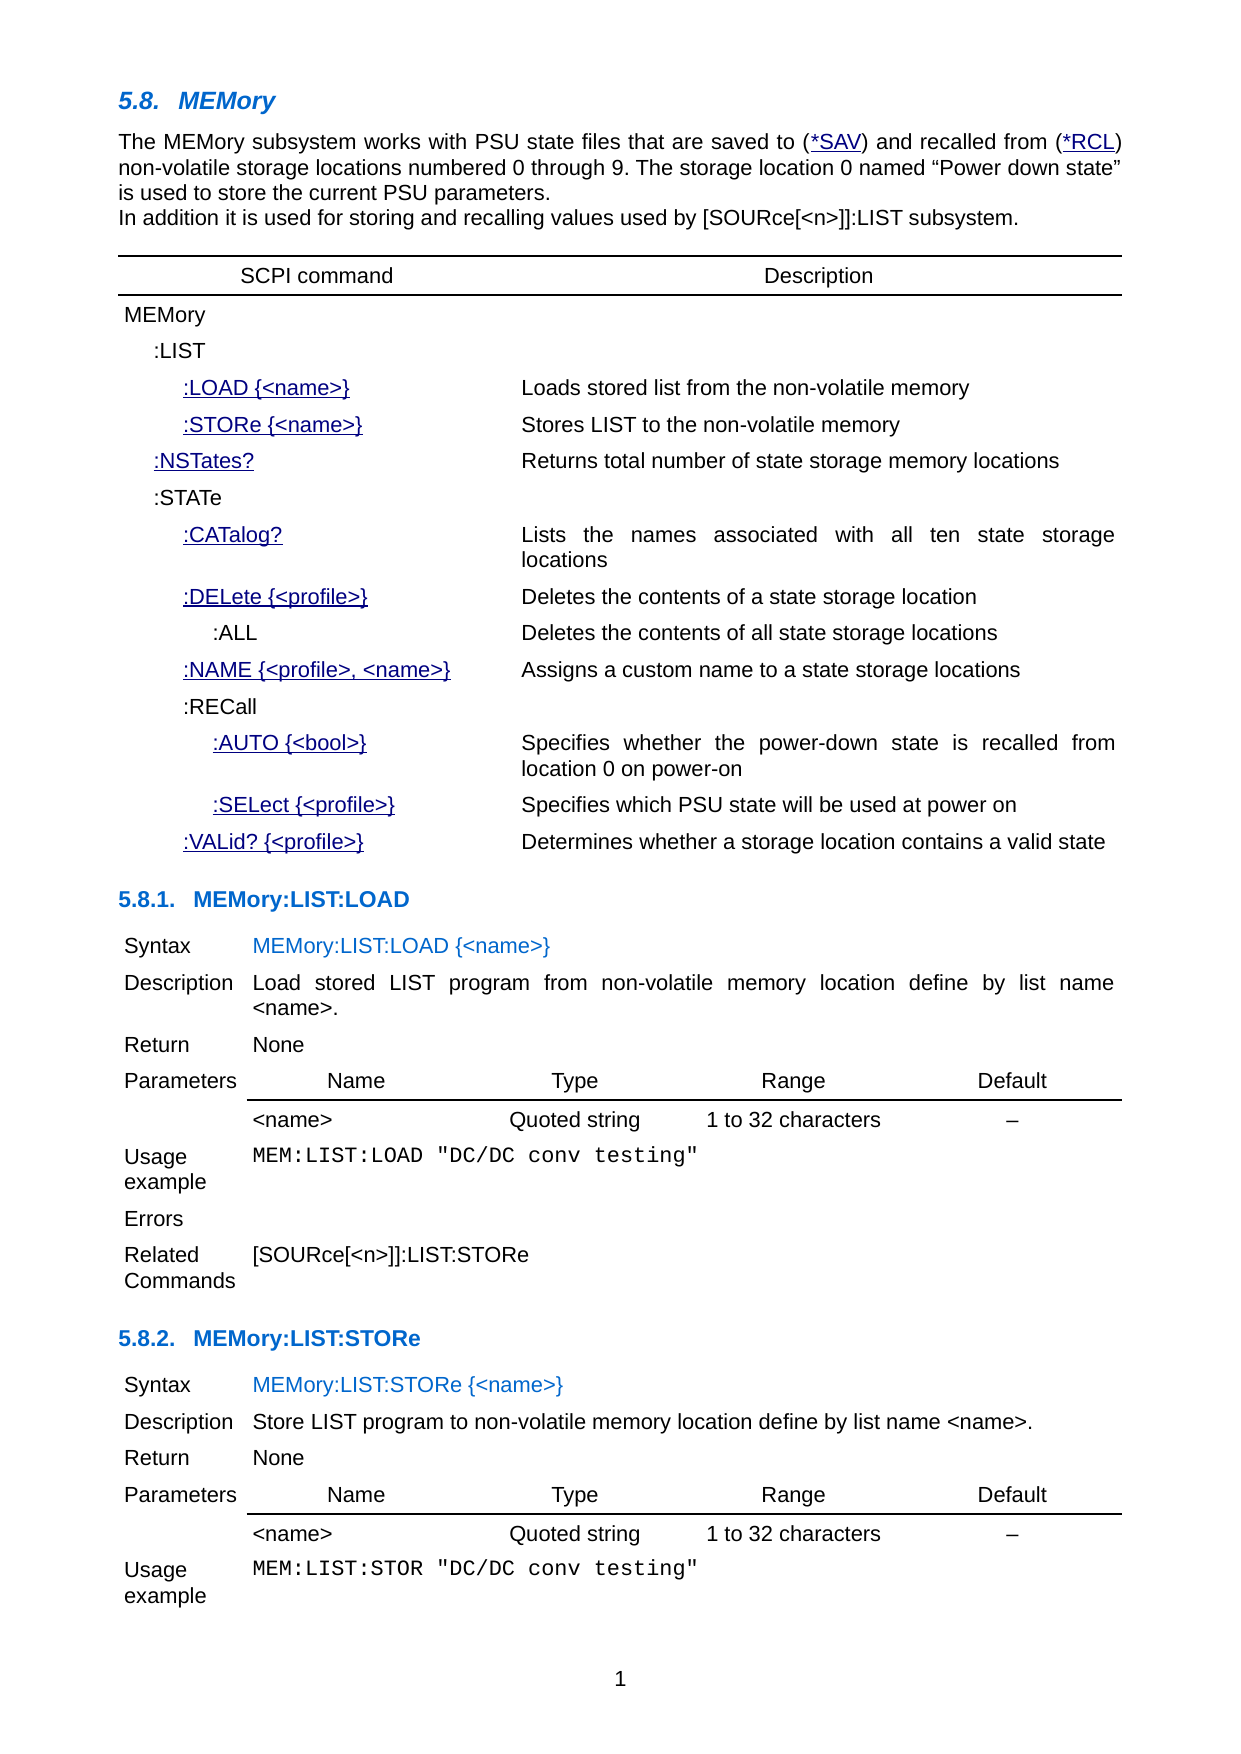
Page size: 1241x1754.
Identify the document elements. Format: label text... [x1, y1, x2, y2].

table_cell Quoted string [465, 1101, 684, 1138]
table_cell Returns total number of state storage memory locations [516, 443, 1122, 479]
table_cell Range [684, 1063, 903, 1099]
table_cell Range [684, 1476, 903, 1513]
table_cell None [247, 1440, 1122, 1476]
table_cell MEM:LIST:LOAD "DC/DC conv testing" [247, 1138, 1122, 1200]
table_cell :RECall [118, 688, 516, 724]
subtitle MEMory:LIST:STORe [118, 1325, 1122, 1351]
table_cell Specifies whether the power-down state is recalled from location 0 on power-on [516, 725, 1122, 786]
table_cell :STORe {<name>} [118, 406, 516, 443]
table_cell :NAME {<profile>, <name>} [118, 651, 516, 688]
table_cell Name [247, 1063, 465, 1099]
table_cell Parameters [118, 1063, 247, 1138]
subtitle MEMory [118, 86, 1122, 114]
table_cell Description [118, 1403, 247, 1439]
table_header MEMory:LIST:LOAD {<name>} [247, 928, 1122, 964]
text In addition it is used for storing and recalling values used by [SOURce[<n>]]:LIST subsystem. [118, 205, 1122, 230]
table_cell Related Commands [118, 1237, 247, 1298]
table_cell Quoted string [465, 1515, 684, 1552]
table_cell Specifies which PSU state will be used at power on [516, 786, 1122, 823]
table_cell [SOURce[<n>]]:LIST:STORe [247, 1237, 1122, 1298]
table_cell Type [465, 1063, 684, 1099]
table_cell :VALid? {<profile>} [118, 823, 516, 860]
table_cell :SELect {<profile>} [118, 786, 516, 823]
table_cell Name [247, 1476, 465, 1513]
table_cell Loads stored list from the non-volatile memory [516, 369, 1122, 406]
table_cell Type [465, 1476, 684, 1513]
table_cell Deletes the contents of a state storage location [516, 578, 1122, 614]
table_cell :STATe [118, 479, 516, 516]
table_cell [516, 296, 1122, 333]
table_cell [247, 1200, 1122, 1237]
table_cell [516, 333, 1122, 369]
table_cell :NSTates? [118, 443, 516, 479]
table_cell Determines whether a storage location contains a valid state [516, 823, 1122, 860]
table_cell :DELete {<profile>} [118, 578, 516, 614]
table_cell <name> [247, 1515, 465, 1552]
table_cell Assigns a custom name to a state storage locations [516, 651, 1122, 688]
table_cell Usage example [118, 1552, 247, 1613]
table_cell Stores LIST to the non-volatile memory [516, 406, 1122, 443]
table_header SCPI command [118, 257, 516, 294]
table_cell :CATalog? [118, 516, 516, 578]
table_cell Parameters [118, 1476, 247, 1552]
table_cell Description [118, 964, 247, 1026]
table_cell – [903, 1101, 1122, 1138]
table_cell Default [903, 1476, 1122, 1513]
table_cell Return [118, 1440, 247, 1476]
table_header MEMory:LIST:STORe {<name>} [247, 1366, 1122, 1403]
table_cell Load stored LIST program from non-volatile memory location define by list name <name>. [247, 964, 1122, 1026]
table_cell Errors [118, 1200, 247, 1237]
table_cell MEM:LIST:STOR "DC/DC conv testing" [247, 1552, 1122, 1613]
table_header Description [516, 257, 1122, 294]
table_cell :LIST [118, 333, 516, 369]
text The MEMory subsystem works with PSU state files that are saved to (*SAV) and recalled from (*RCL) non-volatile storage locations numbered 0 through 9. The storage location 0 named “Power down state” is used to store the current PSU parameters. [118, 129, 1122, 205]
table_cell Store LIST program to non-volatile memory location define by list name <name>. [247, 1403, 1122, 1439]
table_cell Return [118, 1026, 247, 1063]
table_cell [516, 688, 1122, 724]
table_cell Usage example [118, 1138, 247, 1200]
table_cell <name> [247, 1101, 465, 1138]
table_cell None [247, 1026, 1122, 1063]
table_cell :LOAD {<name>} [118, 369, 516, 406]
table_cell – [903, 1515, 1122, 1552]
table_header Syntax [118, 1366, 247, 1403]
table_cell :AUTO {<bool>} [118, 725, 516, 786]
table_cell :ALL [118, 615, 516, 651]
table_cell Default [903, 1063, 1122, 1099]
table_cell Deletes the contents of all state storage locations [516, 615, 1122, 651]
table_cell 1 to 32 characters [684, 1101, 903, 1138]
table_cell MEMory [118, 296, 516, 333]
table_cell [516, 479, 1122, 516]
table_cell Lists the names associated with all ten state storage locations [516, 516, 1122, 578]
table_cell 1 to 32 characters [684, 1515, 903, 1552]
subtitle MEMory:LIST:LOAD [118, 886, 1122, 913]
table_header Syntax [118, 928, 247, 964]
